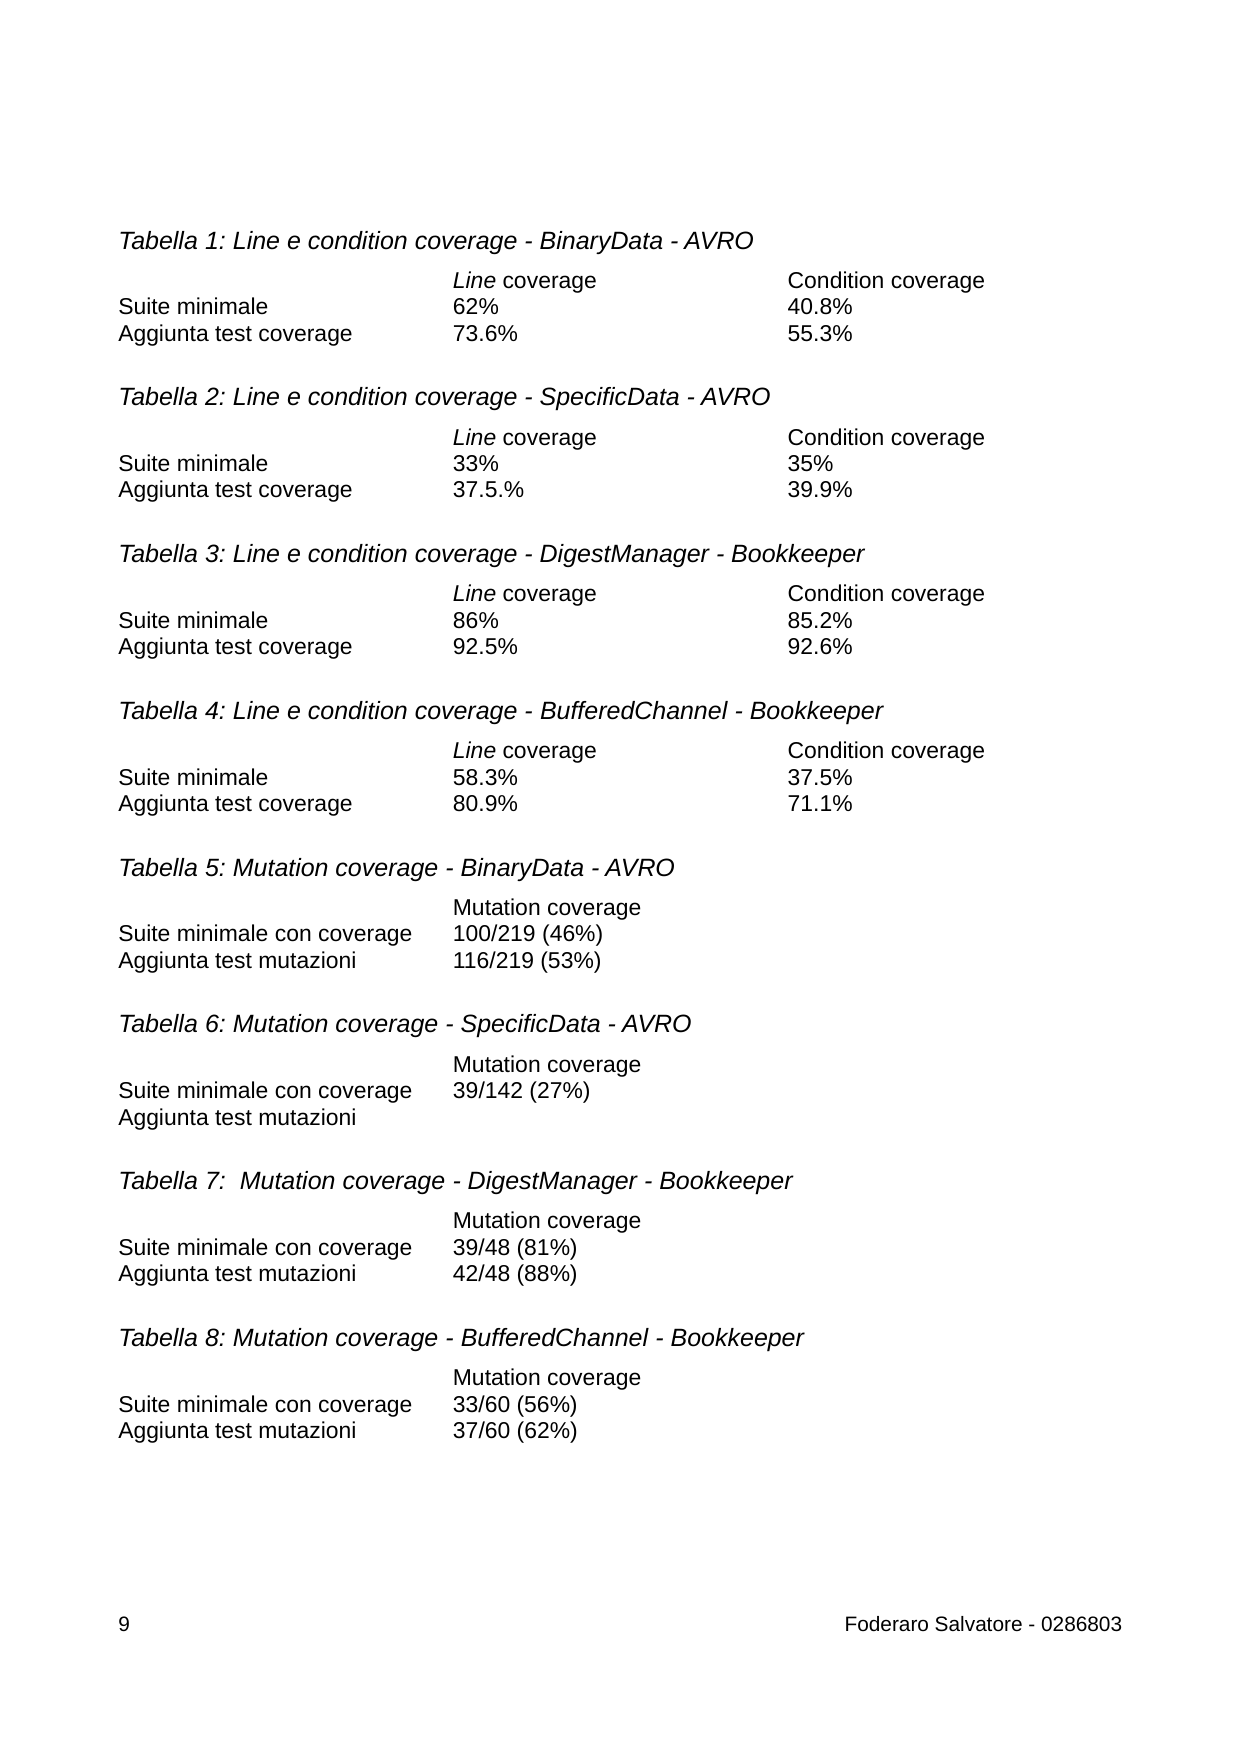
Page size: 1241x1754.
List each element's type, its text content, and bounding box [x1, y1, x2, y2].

table_cell Suite minimale [118, 293, 453, 319]
table_header Mutation coverage [453, 1051, 1122, 1077]
table_cell 58.3% [453, 764, 787, 790]
table_header [118, 737, 453, 763]
table_cell Aggiunta test coverage [118, 476, 453, 503]
table_cell Aggiunta test mutazioni [118, 1260, 453, 1287]
table_cell 39/142 (27%) [453, 1077, 1122, 1103]
table_cell 92.6% [788, 633, 1122, 659]
table_cell 73.6% [453, 320, 787, 346]
table_cell 39.9% [788, 476, 1122, 503]
text Tabella 8: Mutation coverage - BufferedChannel - Bookkeeper [118, 1323, 1122, 1352]
table_cell 62% [453, 293, 787, 319]
table_cell Suite minimale [118, 607, 453, 633]
table_cell 85.2% [788, 607, 1122, 633]
table_cell 40.8% [788, 293, 1122, 319]
table_cell 92.5% [453, 633, 787, 659]
table_header Condition coverage [788, 267, 1122, 293]
text Tabella 7: Mutation coverage - DigestManager - Bookkeeper [118, 1166, 1122, 1195]
table_cell [453, 1104, 1122, 1130]
text Tabella 2: Line e condition coverage - SpecificData - AVRO [118, 382, 1122, 411]
table_header [118, 424, 453, 450]
text Tabella 3: Line e condition coverage - DigestManager - Bookkeeper [118, 539, 1122, 568]
table_cell Suite minimale con coverage [118, 920, 453, 947]
text Tabella 6: Mutation coverage - SpecificData - AVRO [118, 1009, 1122, 1038]
table_cell 37/60 (62%) [453, 1417, 1122, 1443]
table_cell Aggiunta test mutazioni [118, 947, 453, 973]
table_cell 55.3% [788, 320, 1122, 346]
table_cell 42/48 (88%) [453, 1260, 1122, 1287]
table_cell 100/219 (46%) [453, 920, 1122, 947]
table_cell 33% [453, 450, 787, 476]
table_header Line coverage [453, 267, 787, 293]
table_cell 39/48 (81%) [453, 1234, 1122, 1260]
table_cell Suite minimale con coverage [118, 1234, 453, 1260]
table_header [118, 894, 453, 920]
table_cell Suite minimale con coverage [118, 1077, 453, 1103]
table_cell 80.9% [453, 790, 787, 816]
table_header Mutation coverage [453, 894, 1122, 920]
table_cell 71.1% [788, 790, 1122, 816]
table_header [118, 1051, 453, 1077]
table_header [118, 580, 453, 607]
table_header [118, 1208, 453, 1234]
table_cell 33/60 (56%) [453, 1391, 1122, 1417]
table_cell 37.5.% [453, 476, 787, 503]
table_header [118, 1364, 453, 1391]
table_header Line coverage [453, 580, 787, 607]
text Tabella 1: Line e condition coverage - BinaryData - AVRO [118, 226, 1122, 254]
table_cell Aggiunta test coverage [118, 790, 453, 816]
table_cell 35% [788, 450, 1122, 476]
text Tabella 4: Line e condition coverage - BufferedChannel - Bookkeeper [118, 696, 1122, 725]
table_cell Suite minimale [118, 764, 453, 790]
table_cell Suite minimale [118, 450, 453, 476]
table_cell Aggiunta test mutazioni [118, 1104, 453, 1130]
table_cell Aggiunta test mutazioni [118, 1417, 453, 1443]
table_header Condition coverage [788, 737, 1122, 763]
table_cell 37.5% [788, 764, 1122, 790]
table_header Line coverage [453, 424, 787, 450]
table_cell Aggiunta test coverage [118, 633, 453, 659]
table_header Mutation coverage [453, 1364, 1122, 1391]
table_header Condition coverage [788, 580, 1122, 607]
table_header Mutation coverage [453, 1208, 1122, 1234]
table_header Line coverage [453, 737, 787, 763]
table_cell Suite minimale con coverage [118, 1391, 453, 1417]
table_cell Aggiunta test coverage [118, 320, 453, 346]
table_cell 116/219 (53%) [453, 947, 1122, 973]
text Tabella 5: Mutation coverage - BinaryData - AVRO [118, 853, 1122, 881]
table_header Condition coverage [788, 424, 1122, 450]
table_header [118, 267, 453, 293]
table_cell 86% [453, 607, 787, 633]
